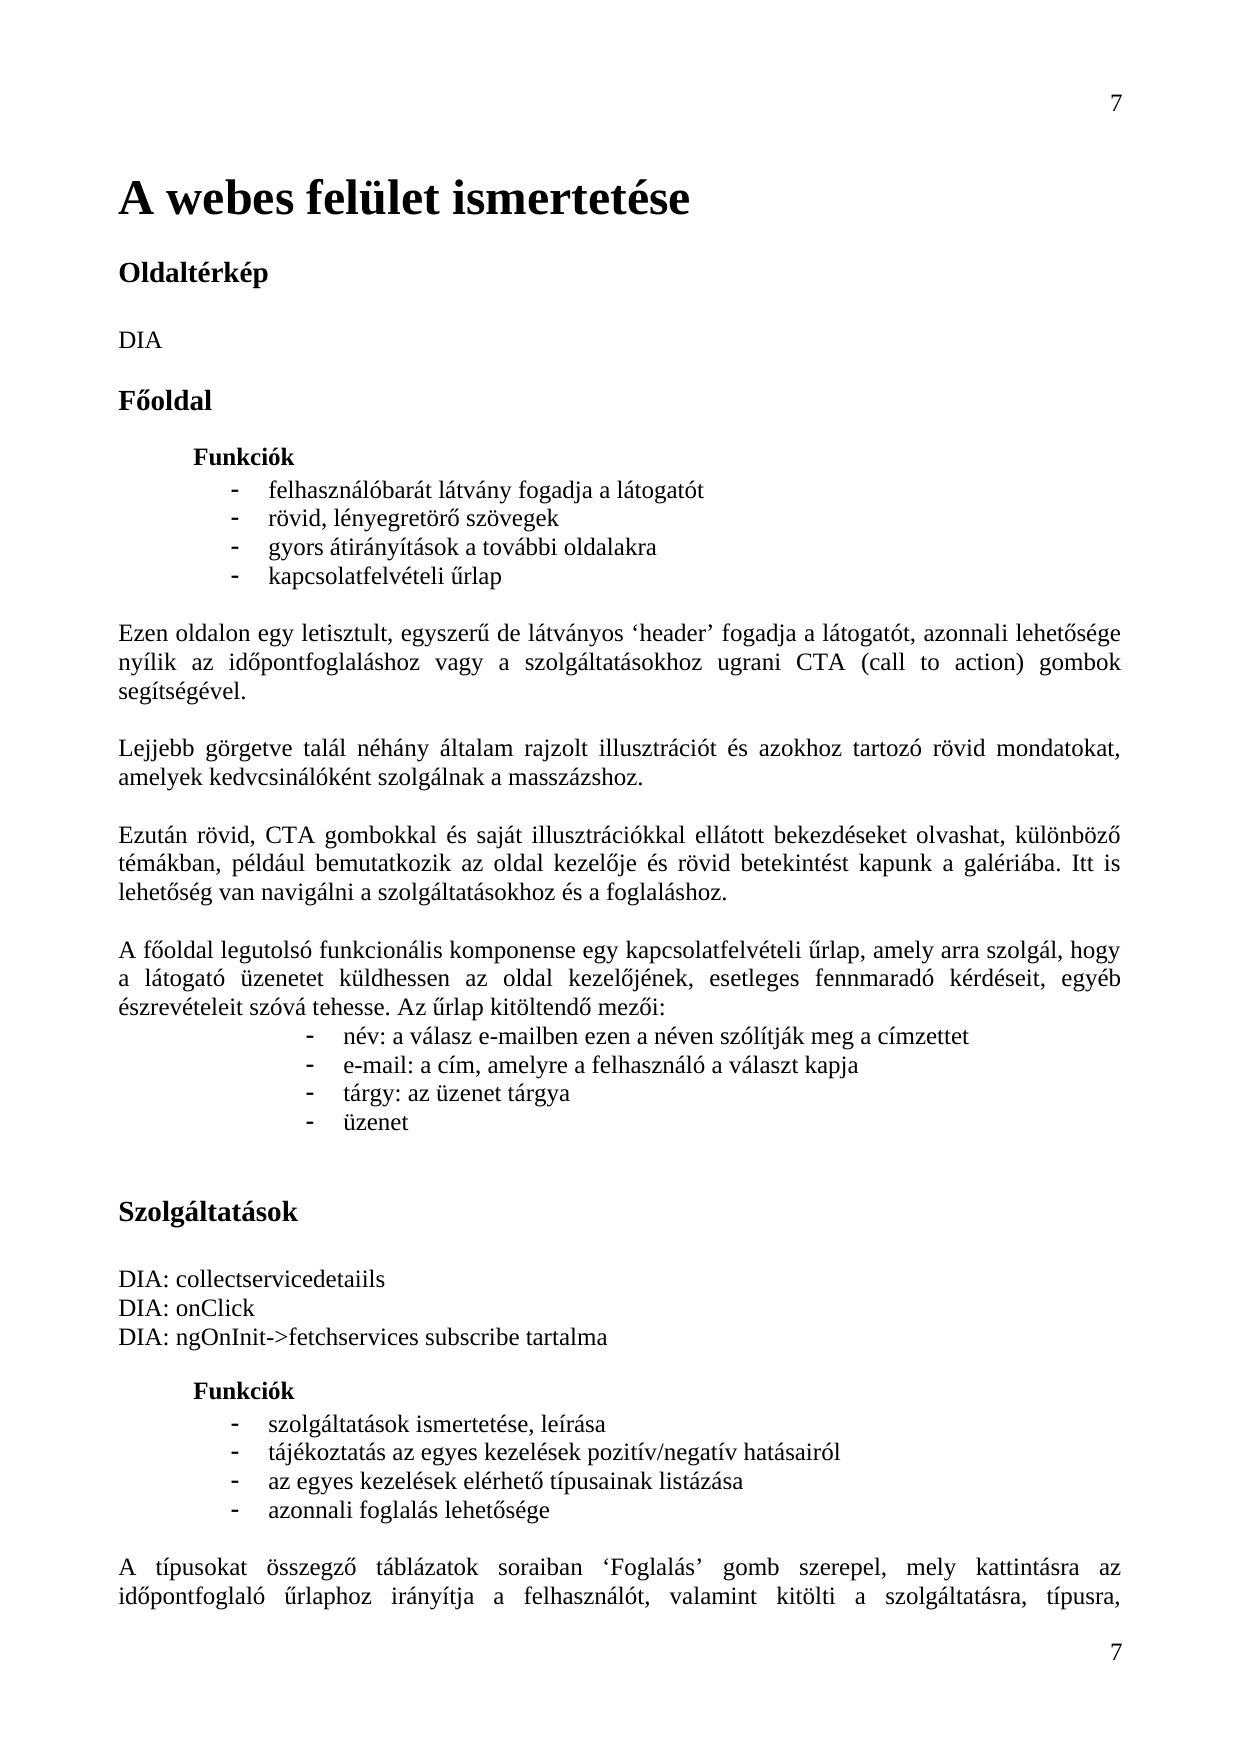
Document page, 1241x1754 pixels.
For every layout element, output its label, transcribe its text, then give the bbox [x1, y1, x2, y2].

text A típusokat összegző táblázatok soraiban ‘Foglalás’ gomb szerepel, mely kattintásra az időpontfoglaló űrlaphoz irányítja a felhasználót, valamint kitölti a szolgáltatásra, típusra, [118, 1552, 1122, 1610]
list név: a válasz e-mailben ezen a néven szólítják meg a címzettet [306, 1021, 1122, 1050]
text Ezután rövid, CTA gombokkal és saját illusztrációkkal ellátott bekezdéseket olvashat, különböző témákban, például bemutatkozik az oldal kezelője és rövid betekintést kapunk a galériába. Itt is lehetőség van navigálni a szolgáltatásokhoz és a foglaláshoz. [118, 820, 1122, 906]
subtitle Főoldal [118, 383, 1122, 417]
text Lejjebb görgetve talál néhány általam rajzolt illusztrációt és azokhoz tartozó rövid mondatokat, amelyek kedvcsinálóként szolgálnak a masszázshoz. [118, 733, 1122, 791]
list tárgy: az üzenet tárgya [306, 1078, 1122, 1107]
list tájékoztatás az egyes kezelések pozitív/negatív hatásairól [231, 1437, 1122, 1466]
text DIA: ngOnInit->fetchservices subscribe tartalma [118, 1322, 1122, 1351]
text DIA [118, 325, 1122, 354]
text Ezen oldalon egy letisztult, egyszerű de látványos ‘header’ fogadja a látogatót, azonnali lehetősége nyílik az időpontfoglaláshoz vagy a szolgáltatásokhoz ugrani CTA (call to action) gombok segítségével. [118, 618, 1122, 705]
subtitle Szolgáltatások [118, 1194, 1122, 1227]
list kapcsolatfelvételi űrlap [231, 561, 1122, 590]
text DIA: collectservicedetaiils [118, 1264, 1122, 1293]
text A főoldal legutolsó funkcionális komponense egy kapcsolatfelvételi űrlap, amely arra szolgál, hogy a látogató üzenetet küldhessen az oldal kezelőjének, esetleges fennmaradó kérdéseit, egyéb észrevételeit szóvá tehesse. Az űrlap kitöltendő mezői: [118, 935, 1122, 1021]
list üzenet [306, 1107, 1122, 1136]
list rövid, lényegretörő szövegek [231, 503, 1122, 532]
list az egyes kezelések elérhető típusainak listázása [231, 1466, 1122, 1495]
list felhasználóbarát látvány fogadja a látogatót [231, 475, 1122, 503]
list szolgáltatások ismertetése, leírása [231, 1409, 1122, 1437]
subtitle Funkciók [118, 442, 1122, 471]
text DIA: onClick [118, 1293, 1122, 1322]
list e-mail: a cím, amelyre a felhasználó a választ kapja [306, 1050, 1122, 1078]
subtitle A webes felület ismertetése [118, 168, 1122, 226]
list gyors átirányítások a további oldalakra [231, 532, 1122, 561]
list azonnali foglalás lehetősége [231, 1495, 1122, 1524]
subtitle Funkciók [193, 1376, 1122, 1404]
subtitle Oldaltérkép [118, 255, 1122, 288]
